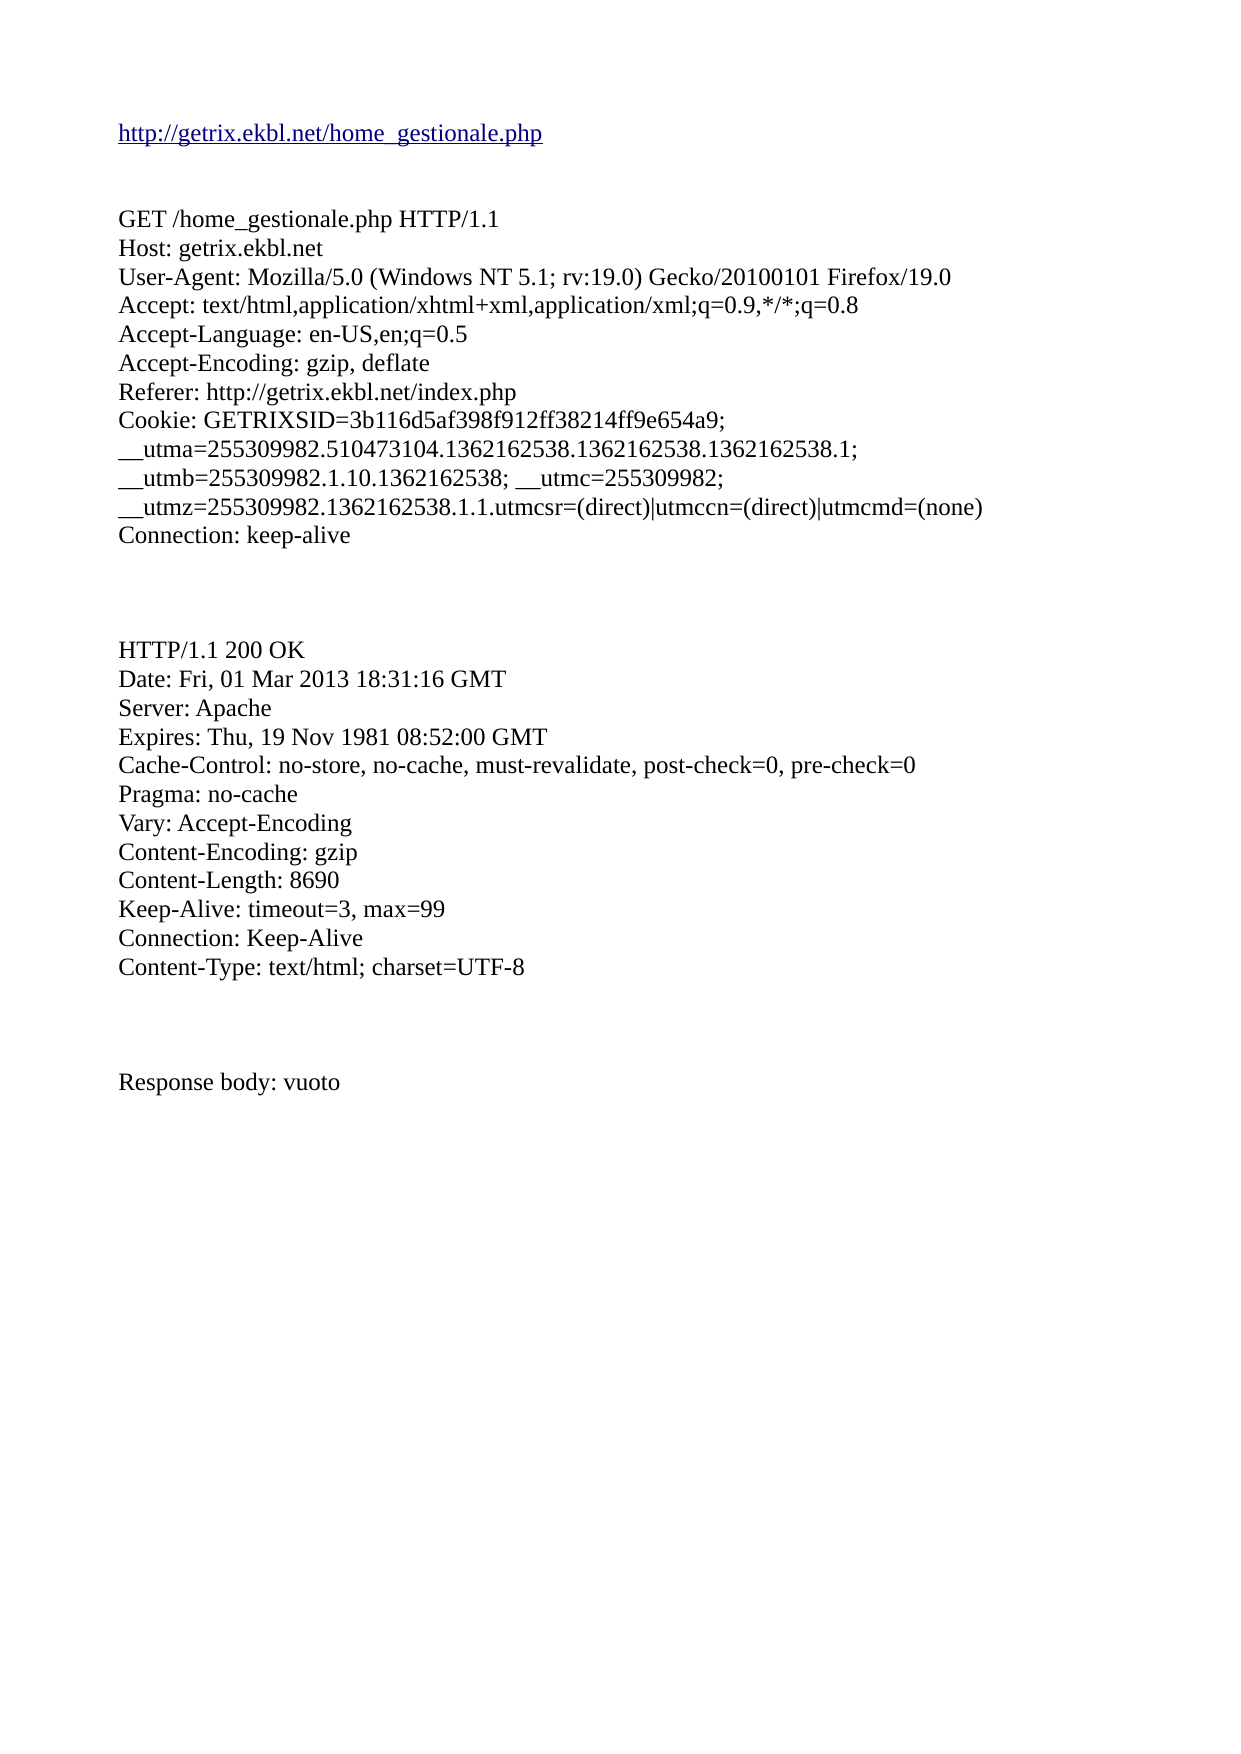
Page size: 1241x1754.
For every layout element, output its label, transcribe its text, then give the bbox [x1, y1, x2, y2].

text Vary: Accept-Encoding [118, 808, 1122, 837]
text Accept-Encoding: gzip, deflate [118, 348, 1122, 377]
text Connection: keep-alive [118, 521, 1122, 549]
text User-Agent: Mozilla/5.0 (Windows NT 5.1; rv:19.0) Gecko/20100101 Firefox/19.0 [118, 262, 1122, 291]
text http://getrix.ekbl.net/home_gestionale.php [118, 118, 1122, 147]
text Cookie: GETRIXSID=3b116d5af398f912ff38214ff9e654a9; __utma=255309982.510473104.1362162538.1362162538.1362162538.1; __utmb=255309982.1.10.1362162538; __utmc=255309982; __utmz=255309982.1362162538.1.1.utmcsr=(direct)|utmccn=(direct)|utmcmd=(none) [118, 406, 1122, 521]
text Expires: Thu, 19 Nov 1981 08:52:00 GMT [118, 722, 1122, 751]
text Cache-Control: no-store, no-cache, must-revalidate, post-check=0, pre-check=0 [118, 751, 1122, 779]
text Accept-Language: en-US,en;q=0.5 [118, 319, 1122, 348]
text Response body: vuoto [118, 1067, 1122, 1096]
text Date: Fri, 01 Mar 2013 18:31:16 GMT [118, 664, 1122, 693]
text Connection: Keep-Alive [118, 923, 1122, 952]
text HTTP/1.1 200 OK [118, 636, 1122, 664]
text Accept: text/html,application/xhtml+xml,application/xml;q=0.9,*/*;q=0.8 [118, 291, 1122, 319]
text Keep-Alive: timeout=3, max=99 [118, 894, 1122, 923]
text Content-Length: 8690 [118, 866, 1122, 894]
text Pragma: no-cache [118, 779, 1122, 808]
text Referer: http://getrix.ekbl.net/index.php [118, 377, 1122, 406]
text Host: getrix.ekbl.net [118, 233, 1122, 262]
text Server: Apache [118, 693, 1122, 722]
text Content-Encoding: gzip [118, 837, 1122, 866]
text Content-Type: text/html; charset=UTF-8 [118, 952, 1122, 981]
text GET /home_gestionale.php HTTP/1.1 [118, 204, 1122, 233]
